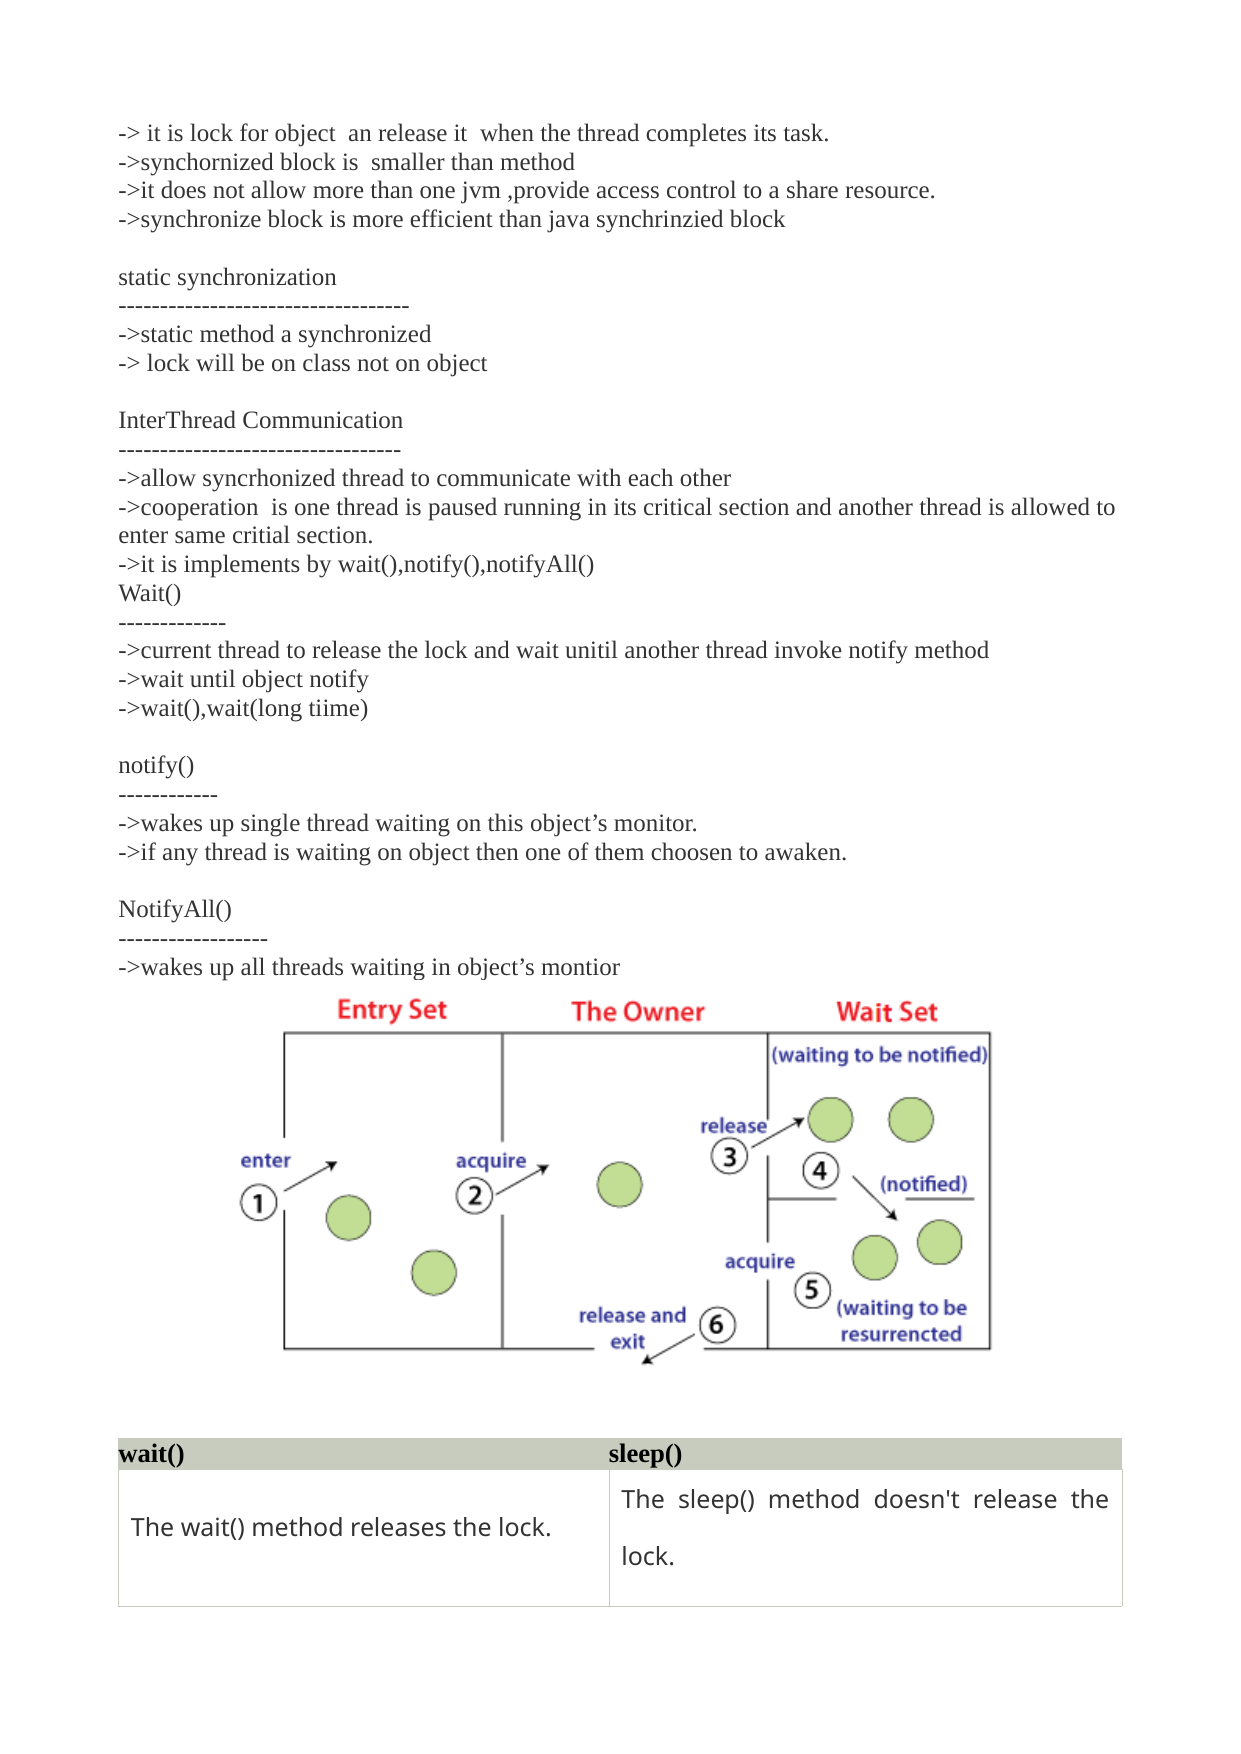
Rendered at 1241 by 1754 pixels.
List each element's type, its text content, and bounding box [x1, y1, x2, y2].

text ->wait until object notify [118, 664, 1122, 693]
text ------------------ [118, 923, 1122, 952]
text ----------------------------------- [118, 291, 1122, 319]
picture [229, 980, 1011, 1381]
table_header wait() [118, 1438, 609, 1469]
text notify() [118, 751, 1122, 779]
text InterThread Communication [118, 406, 1122, 434]
text ->it is implements by wait(),notify(),notifyAll() [118, 549, 1122, 578]
text ->current thread to release the lock and wait unitil another thread invoke notify method [118, 636, 1122, 664]
table_cell The wait() method releases the lock. [119, 1470, 609, 1606]
text ->wakes up single thread waiting on this object’s monitor. [118, 808, 1122, 837]
text ->cooperation is one thread is paused running in its critical section and another thread is allowed to enter same critial section. [118, 492, 1122, 549]
text static synchronization [118, 262, 1122, 291]
text ->wakes up all threads waiting in object’s montior [118, 952, 1122, 981]
text ->wait(),wait(long tiime) [118, 693, 1122, 722]
text ------------- [118, 607, 1122, 636]
table_cell The sleep() method doesn't release the lock. [610, 1470, 1122, 1606]
text Wait() [118, 578, 1122, 607]
text ---------------------------------- [118, 434, 1122, 463]
text ->synchornized block is smaller than method [118, 147, 1122, 176]
text ------------ [118, 779, 1122, 808]
text ->synchronize block is more efficient than java synchrinzied block [118, 204, 1122, 233]
text -> lock will be on class not on object [118, 348, 1122, 377]
text ->if any thread is waiting on object then one of them choosen to awaken. [118, 837, 1122, 866]
table_header sleep() [609, 1438, 1122, 1469]
text ->it does not allow more than one jvm ,provide access control to a share resource. [118, 176, 1122, 204]
text -> it is lock for object an release it when the thread completes its task. [118, 118, 1122, 147]
text ->allow syncrhonized thread to communicate with each other [118, 463, 1122, 492]
text ->static method a synchronized [118, 319, 1122, 348]
text NotifyAll() [118, 894, 1122, 923]
